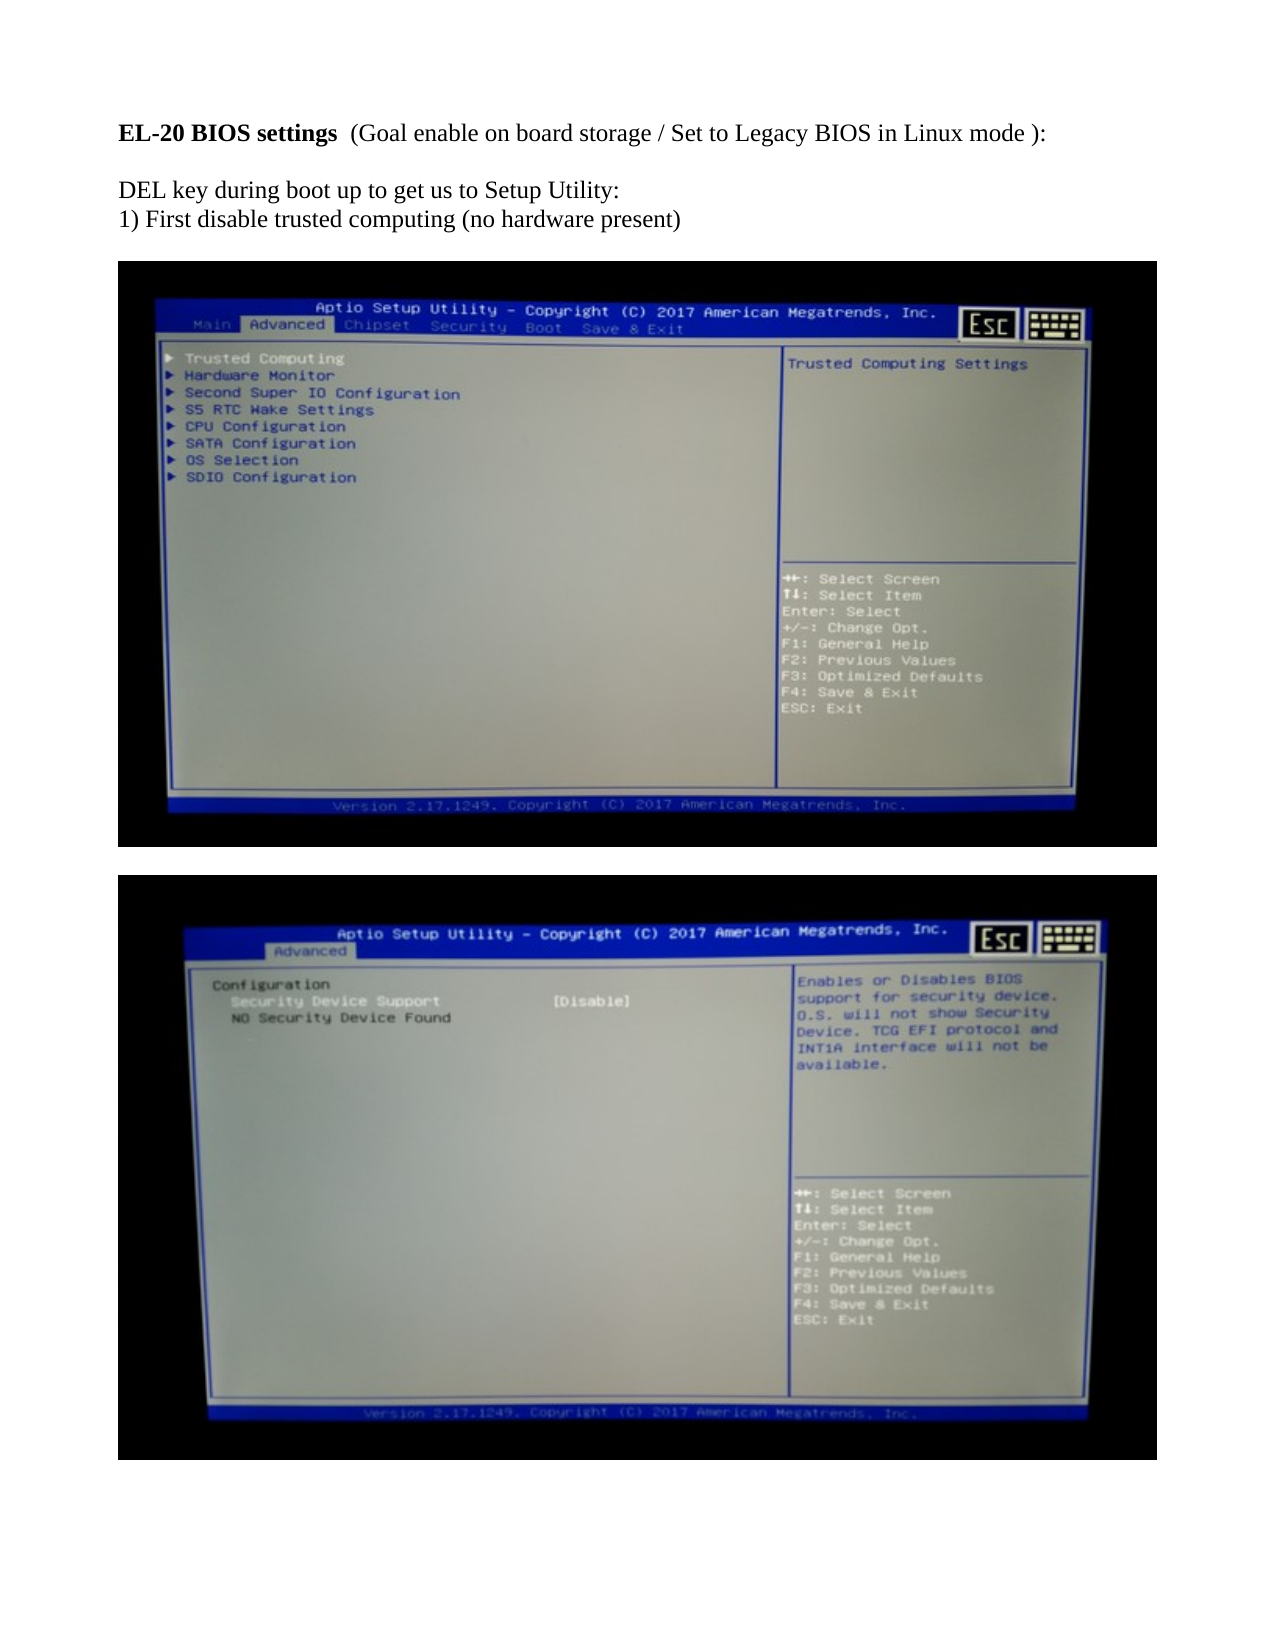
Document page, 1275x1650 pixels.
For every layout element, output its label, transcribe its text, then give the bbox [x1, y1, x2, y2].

text DEL key during boot up to get us to Setup Utility: [118, 176, 1157, 204]
picture [118, 875, 1157, 1460]
text 1) First disable trusted computing (no hardware present) [118, 204, 1157, 233]
text EL-20 BIOS settings (Goal enable on board storage / Set to Legacy BIOS in Linux mode ): [118, 118, 1157, 147]
picture [118, 261, 1157, 847]
